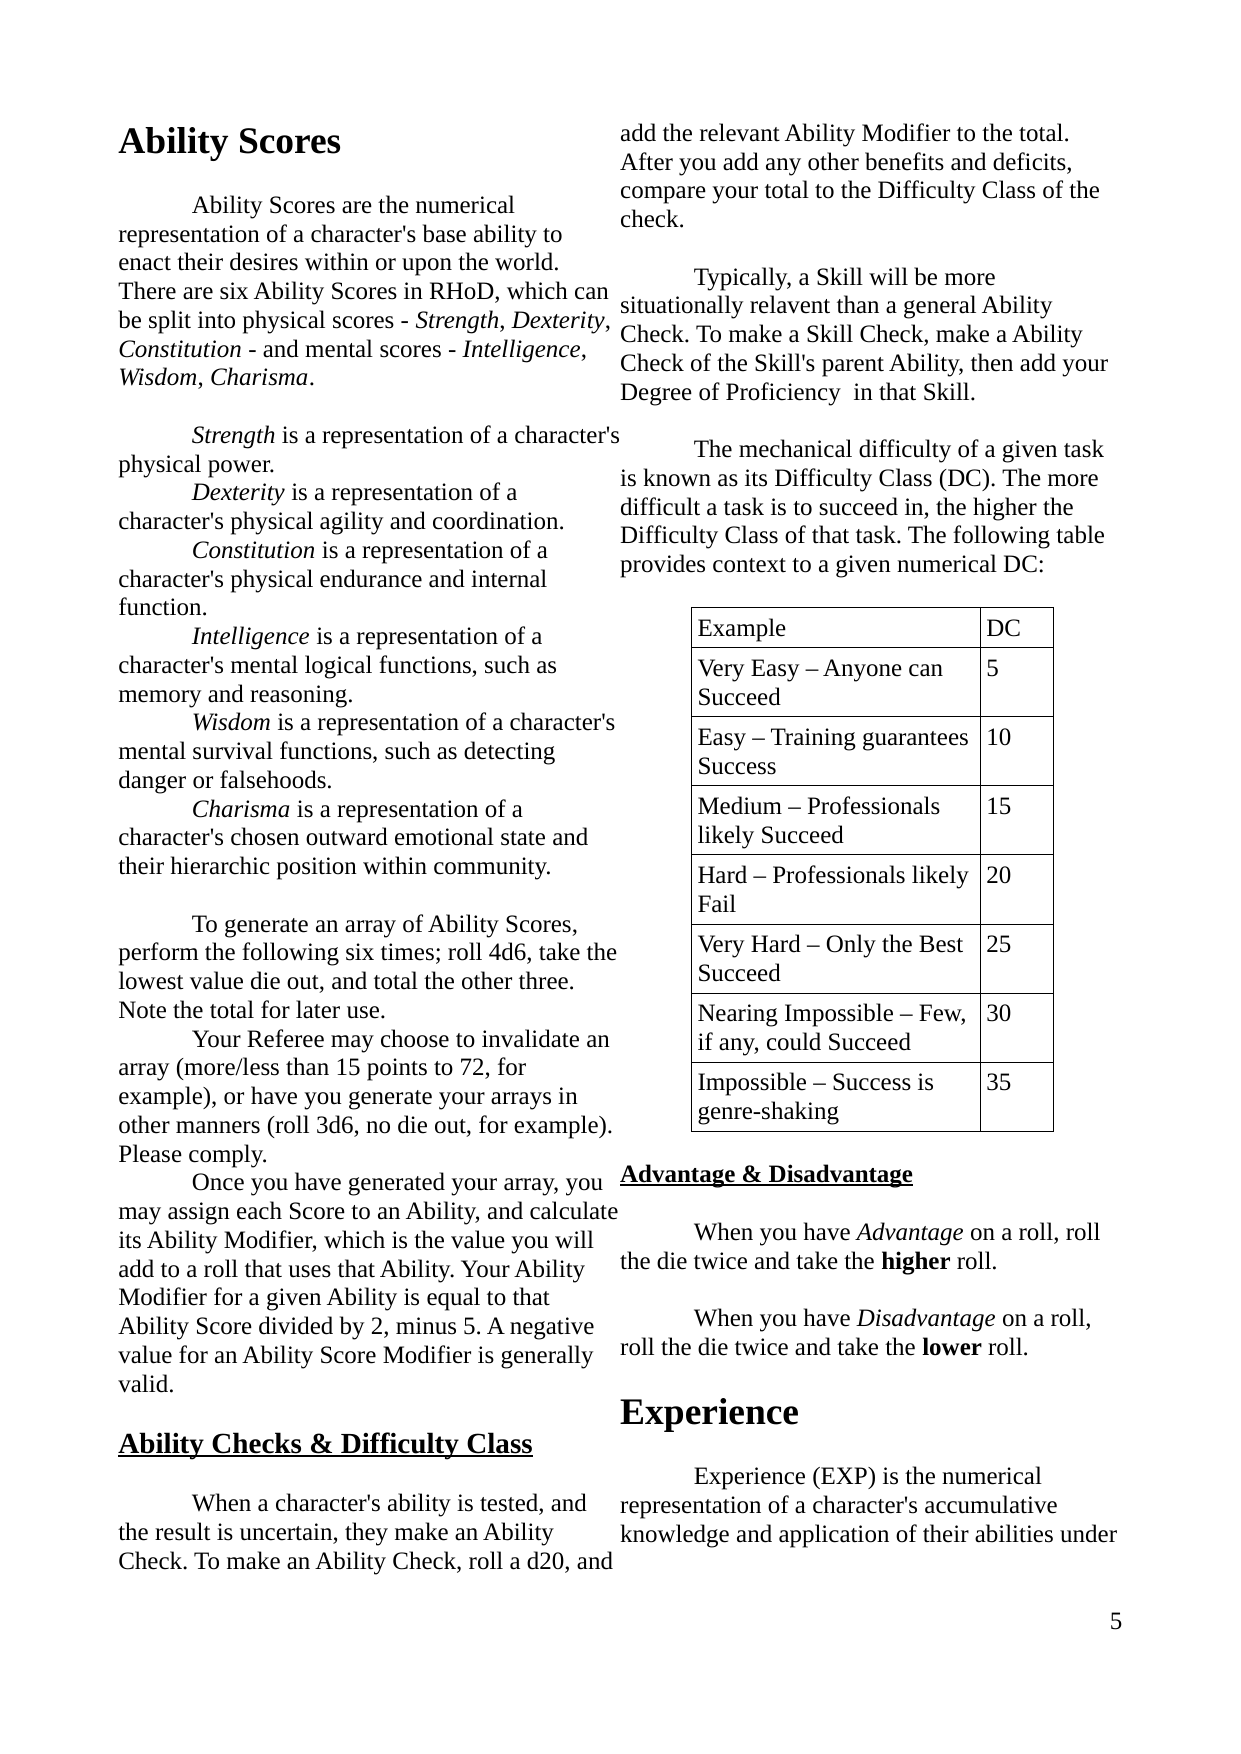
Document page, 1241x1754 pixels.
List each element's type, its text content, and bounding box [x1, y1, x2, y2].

text Constitution is a representation of a character's physical endurance and internal function. [118, 535, 620, 621]
text Experience (EXP) is the numerical representation of a character's accumulative knowledge and application of their abilities under [620, 1433, 1122, 1548]
text Wisdom is a representation of a character's mental survival functions, such as detecting danger or falsehoods. [118, 707, 620, 794]
table_cell 15 [981, 786, 1053, 854]
text Ability Scores [118, 118, 620, 161]
table_cell 30 [981, 994, 1053, 1062]
table_cell Medium – Professionals likely Succeed [692, 786, 980, 854]
text Ability Checks & Difficulty Class [118, 1426, 620, 1460]
table_cell 5 [981, 648, 1053, 716]
table_cell Easy – Training guarantees Success [692, 717, 980, 785]
table_header DC [981, 608, 1053, 647]
text Ability Scores are the numerical representation of a character's base ability to enact their desires within or upon the world. There are six Ability Scores in RHoD, which can be split into physical scores - Strength, Dexterity, Constitution - and mental scores - Intelligence, Wisdom, Charisma. [118, 190, 620, 391]
table_cell Hard – Professionals likely Fail [692, 855, 980, 923]
text add the relevant Ability Modifier to the total. After you add any other benefits and deficits, compare your total to the Difficulty Class of the check. [620, 118, 1122, 233]
text Your Referee may choose to invalidate an array (more/less than 15 points to 72, for example), or have you generate your arrays in other manners (roll 3d6, no die out, for example). Please comply. [118, 1024, 620, 1167]
table_header Example [692, 608, 980, 647]
table_cell 20 [981, 855, 1053, 923]
table_cell Impossible – Success is genre-shaking [692, 1063, 980, 1131]
text Once you have generated your array, you may assign each Score to an Ability, and calculate its Ability Modifier, which is the value you will add to a roll that uses that Ability. Your Ability Modifier for a given Ability is equal to that Ability Score divided by 2, minus 5. A negative value for an Ability Score Modifier is generally valid. [118, 1167, 620, 1397]
text When a character's ability is tested, and the result is uncertain, they make an Ability Check. To make an Ability Check, roll a d20, and [118, 1488, 620, 1575]
text When you have Advantage on a roll, roll the die twice and take the higher roll. When you have Disadvantage on a roll, roll the die twice and take the lower roll. [620, 1217, 1122, 1361]
table_cell Very Easy – Anyone can Succeed [692, 648, 980, 716]
text The mechanical difficulty of a given task is known as its Difficulty Class (DC). The more difficult a task is to succeed in, the higher the Difficulty Class of that task. The following table provides context to a given numerical DC: [620, 434, 1122, 578]
table_cell 10 [981, 717, 1053, 785]
text Strength is a representation of a character's physical power. [118, 420, 620, 477]
text Dexterity is a representation of a character's physical agility and coordination. [118, 477, 620, 535]
text To generate an array of Ability Scores, perform the following six times; roll 4d6, take the lowest value die out, and total the other three. Note the total for later use. [118, 909, 620, 1024]
table_cell Very Hard – Only the Best Succeed [692, 925, 980, 992]
table_cell Nearing Impossible – Few, if any, could Succeed [692, 994, 980, 1062]
text Advantage & Disadvantage [620, 1159, 1122, 1188]
text Intelligence is a representation of a character's mental logical functions, such as memory and reasoning. [118, 621, 620, 707]
text Charisma is a representation of a character's chosen outward emotional state and their hierarchic position within community. [118, 794, 620, 880]
table_cell 35 [981, 1063, 1053, 1131]
table_cell 25 [981, 925, 1053, 992]
text Experience [620, 1389, 1122, 1433]
text Typically, a Skill will be more situationally relavent than a general Ability Check. To make a Skill Check, make a Ability Check of the Skill's parent Ability, then add your Degree of Proficiency in that Skill. [620, 262, 1122, 406]
